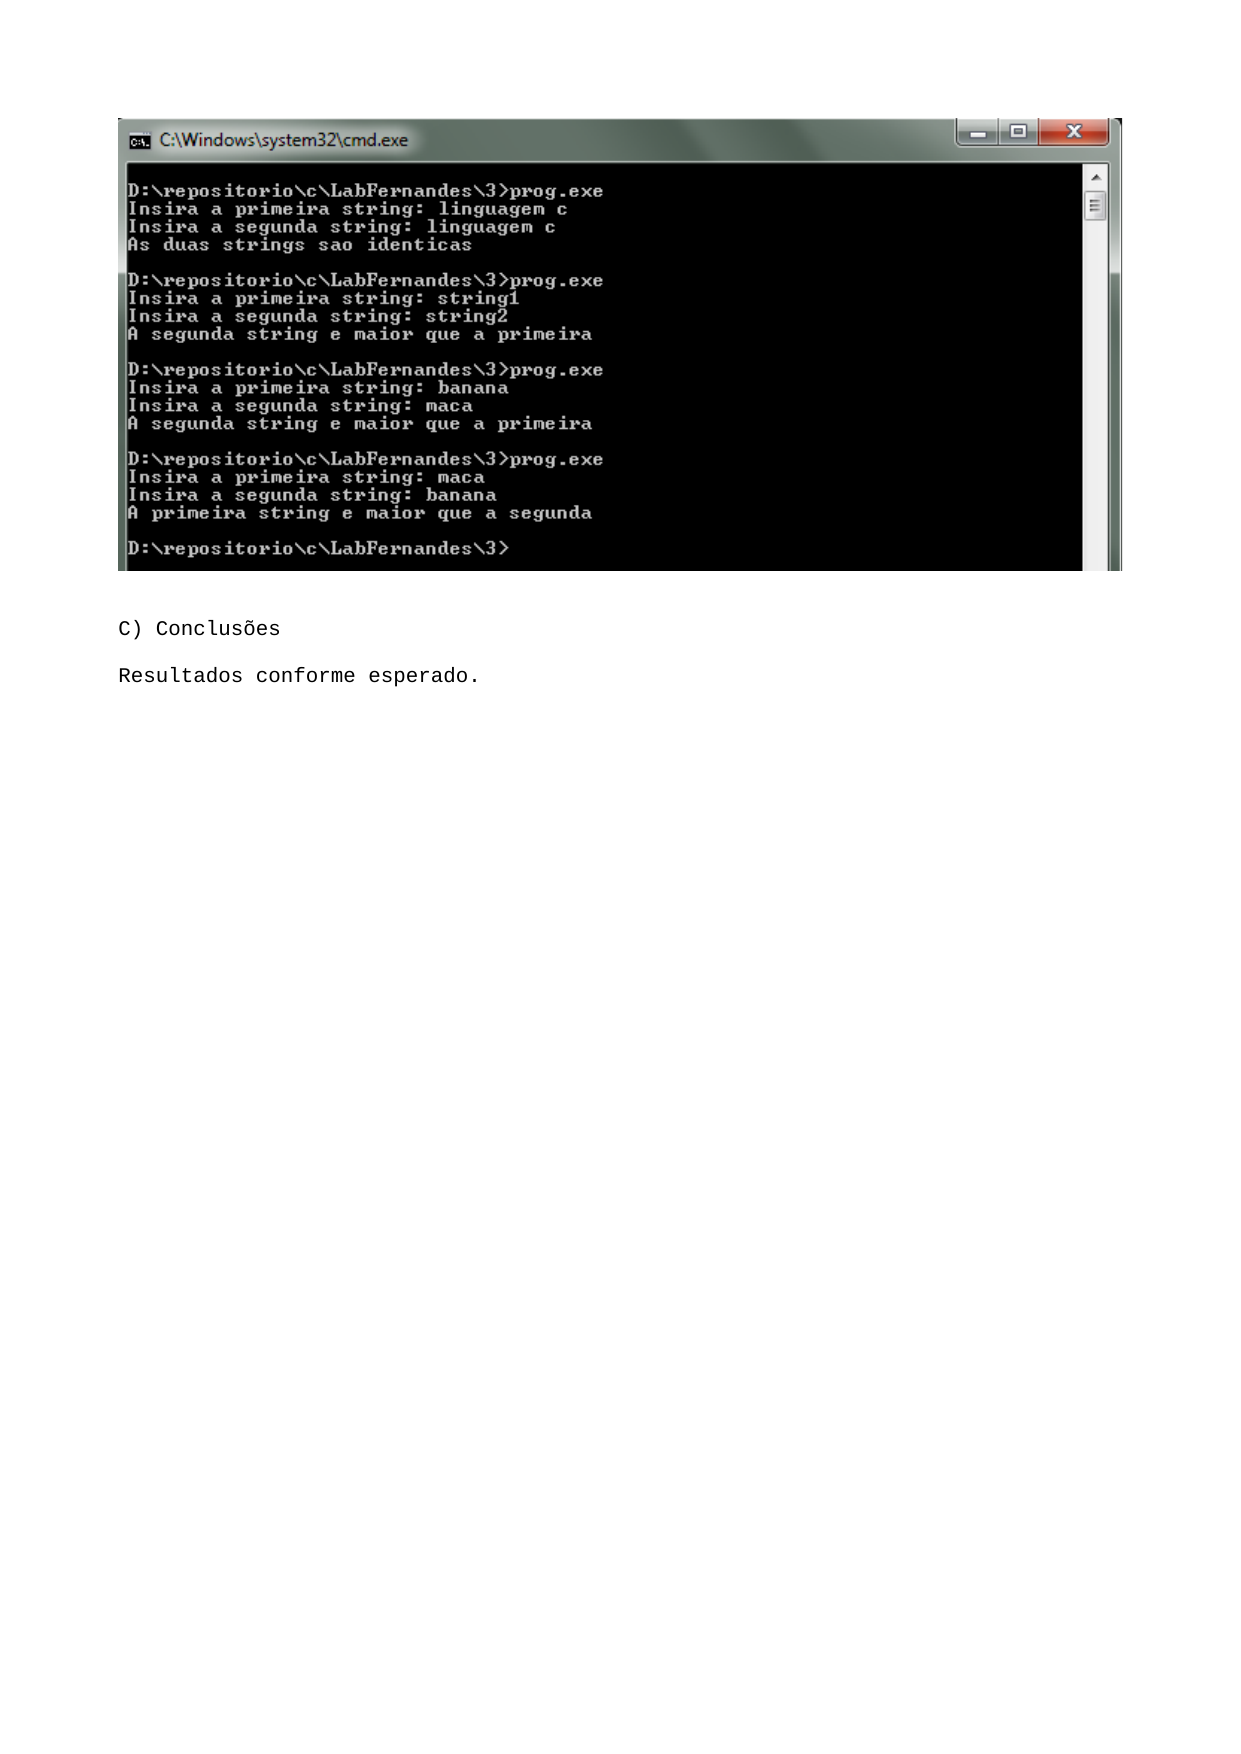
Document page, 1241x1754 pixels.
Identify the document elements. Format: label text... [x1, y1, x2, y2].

text Resultados conforme esperado. [118, 665, 1122, 689]
text C) Conclusões [118, 618, 1122, 642]
picture [118, 118, 1123, 571]
